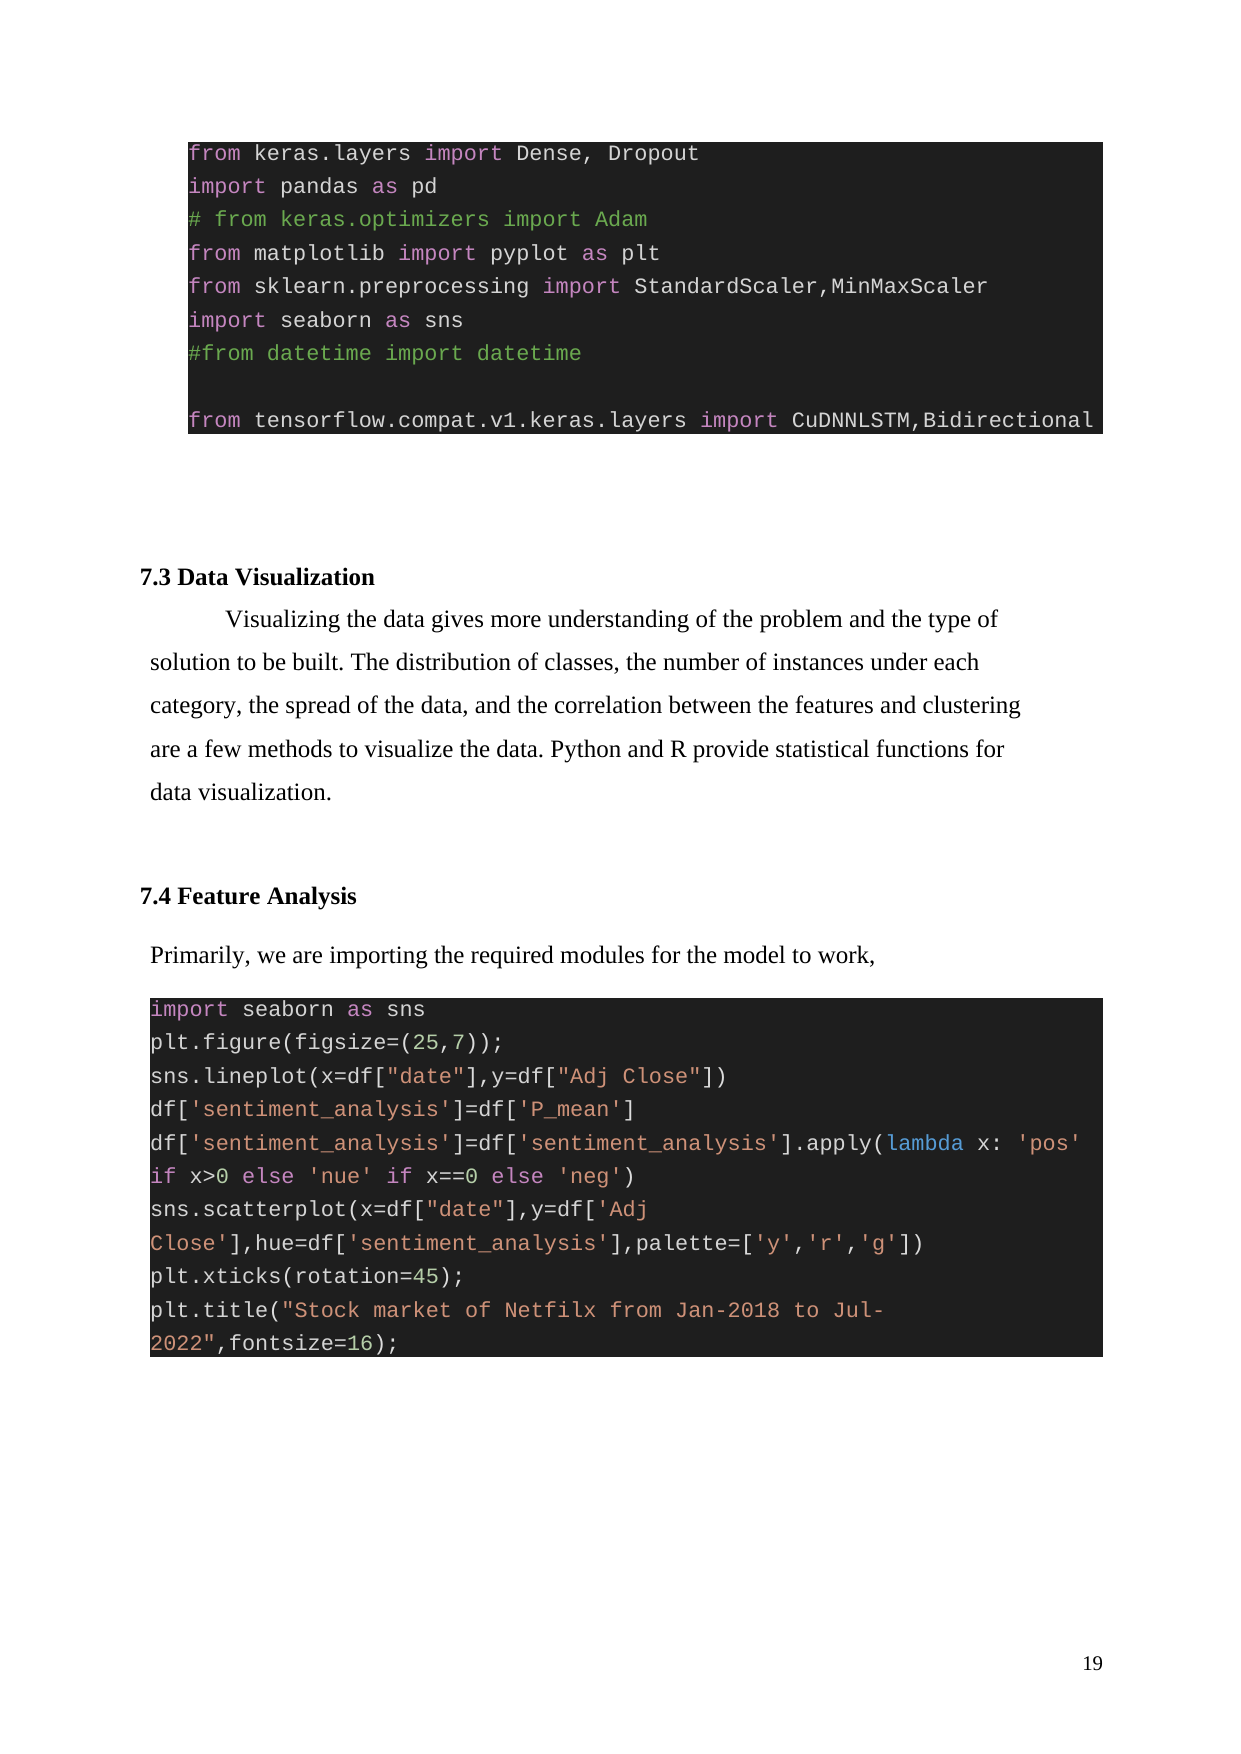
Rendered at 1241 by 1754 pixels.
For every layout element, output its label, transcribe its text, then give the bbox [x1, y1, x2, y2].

text from matplotlib import pyplot as plt [188, 242, 1103, 267]
text import pandas as pd [188, 175, 1103, 200]
subtitle 7.4 Feature Analysis [139, 881, 1103, 910]
text plt.title("Stock market of Netfilx from Jan-2018 to Jul-2022",fontsize=16); [150, 1299, 1103, 1357]
text from tensorflow.compat.v1.keras.layers import CuDNNLSTM,Bidirectional [188, 409, 1103, 434]
text # from keras.optimizers import Adam [188, 208, 1103, 233]
text plt.figure(figsize=(25,7)); [150, 1031, 1103, 1056]
text Visualizing the data gives more understanding of the problem and the type of solution to be built. The distribution of classes, the number of instances under each category, the spread of the data, and the correlation between the features and clustering are a few methods to visualize the data. Python and R provide statistical functions for data visualization. [150, 604, 1022, 806]
text from sklearn.preprocessing import StandardScaler,MinMaxScaler [188, 275, 1103, 300]
text import seaborn as sns [150, 998, 1103, 1023]
subtitle 7.3 Data Visualization [139, 562, 1103, 591]
text sns.scatterplot(x=df["date"],y=df['Adj Close'],hue=df['sentiment_analysis'],palette=['y','r','g']) [150, 1198, 1103, 1257]
text df['sentiment_analysis']=df['sentiment_analysis'].apply(lambda x: 'pos' if x>0 else 'nue' if x==0 else 'neg') [150, 1132, 1103, 1190]
text Primarily, we are importing the required modules for the model to work, [150, 940, 1103, 969]
text #from datetime import datetime [188, 342, 1103, 367]
text df['sentiment_analysis']=df['P_mean'] [150, 1098, 1103, 1123]
text from keras.layers import Dense, Dropout [188, 142, 1103, 166]
text import seaborn as sns [188, 309, 1103, 334]
text sns.lineplot(x=df["date"],y=df["Adj Close"]) [150, 1065, 1103, 1089]
text plt.xticks(rotation=45); [150, 1265, 1103, 1290]
